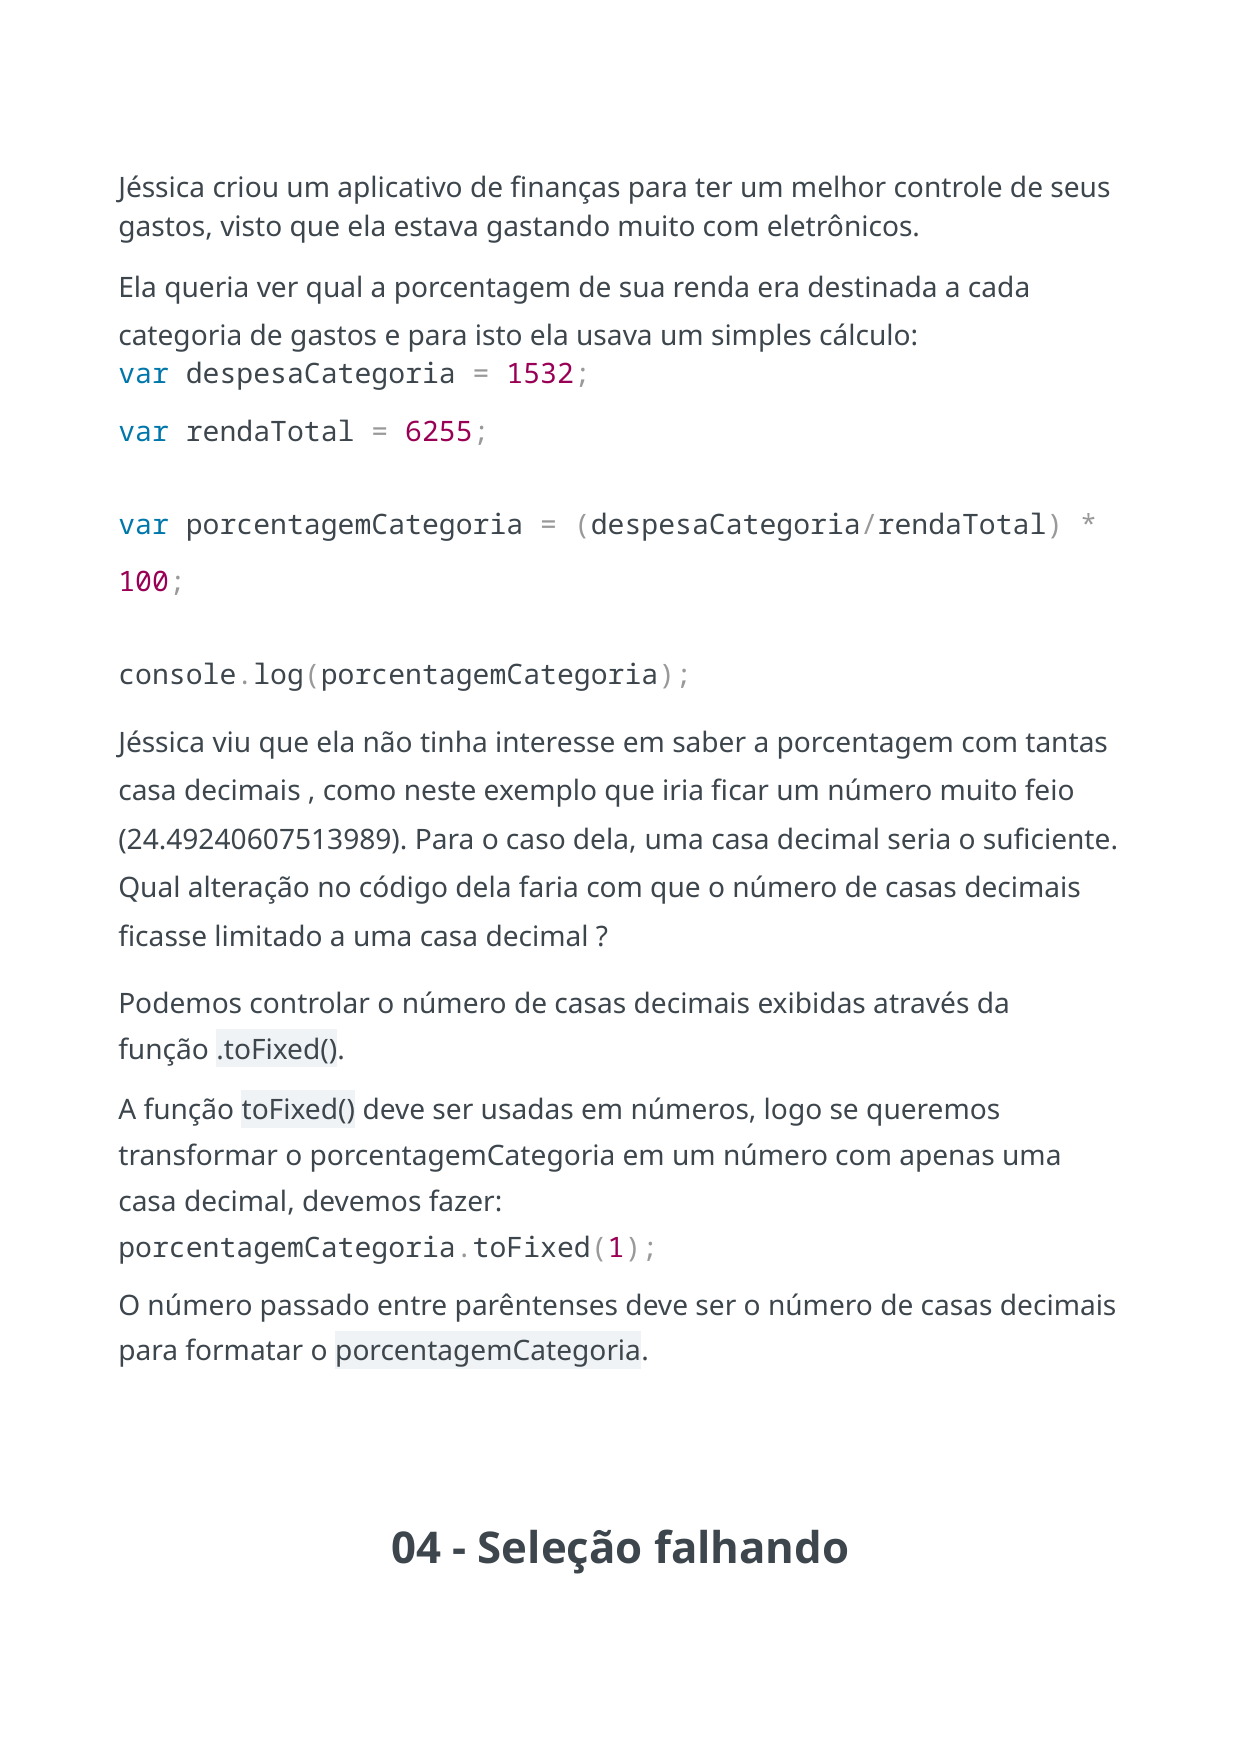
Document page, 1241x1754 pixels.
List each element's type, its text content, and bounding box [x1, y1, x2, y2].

subtitle Jéssica viu que ela não tinha interesse em saber a porcentagem com tantas casa decimais , como neste exemplo que iria ficar um número muito feio (24.49240607513989). Para o caso dela, uma casa decimal seria o suficiente. [118, 712, 1122, 857]
subtitle Jéssica criou um aplicativo de finanças para ter um melhor controle de seus gastos, visto que ela estava gastando muito com eletrônicos. [118, 168, 1122, 244]
text var despesaCategoria = 1532; [118, 354, 1122, 392]
text Podemos controlar o número de casas decimais exibidas através da função .toFixed(). [118, 983, 1122, 1067]
subtitle Qual alteração no código dela faria com que o número de casas decimais ficasse limitado a uma casa decimal ? [118, 857, 1122, 954]
subtitle 04 - Seleção falhando [118, 1517, 1122, 1576]
text var rendaTotal = 6255; [118, 411, 1122, 449]
text console.log(porcentagemCategoria); [118, 654, 1122, 693]
text var porcentagemCategoria = (despesaCategoria/rendaTotal) * 100; [118, 504, 1122, 600]
subtitle Ela queria ver qual a porcentagem de sua renda era destinada a cada categoria de gastos e para isto ela usava um simples cálculo: [118, 257, 1122, 354]
text A função toFixed() deve ser usadas em números, logo se queremos transformar o porcentagemCategoria em um número com apenas uma casa decimal, devemos fazer: [118, 1089, 1122, 1220]
text porcentagemCategoria.toFixed(1); [118, 1227, 1122, 1266]
text O número passado entre parêntenses deve ser o número de casas decimais para formatar o porcentagemCategoria. [118, 1285, 1122, 1369]
